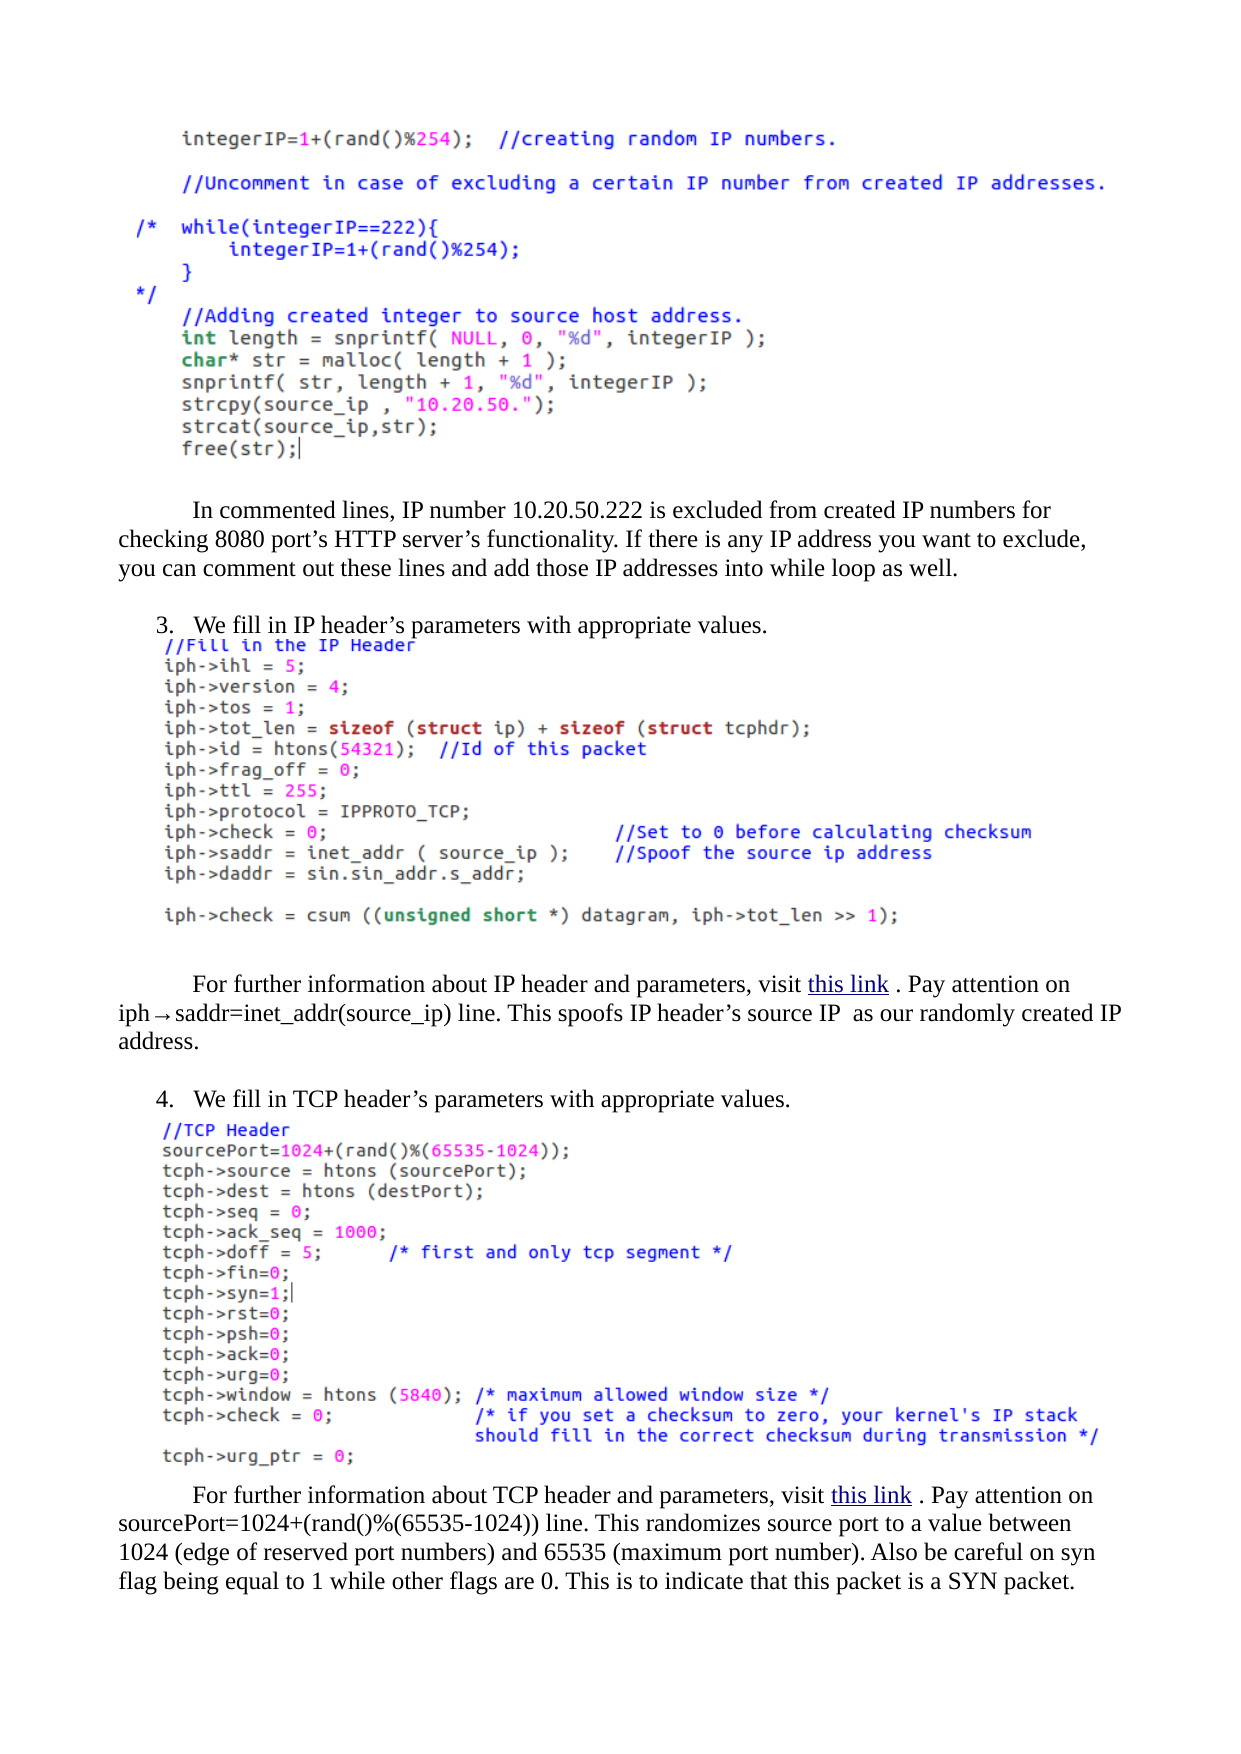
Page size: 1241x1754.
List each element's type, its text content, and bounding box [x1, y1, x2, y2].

text For further information about TCP header and parameters, visit this link . Pay attention on sourcePort=1024+(rand()%(65535-1024)) line. This randomizes source port to a value between 1024 (edge of reserved port numbers) and 65535 (maximum port number). Also be careful on syn flag being equal to 1 while other flags are 0. This is to indicate that this packet is a SYN packet. [118, 1113, 1122, 1595]
picture [136, 118, 1104, 467]
picture [136, 639, 1104, 941]
list We fill in TCP header’s parameters with appropriate values. [156, 1084, 1122, 1113]
text For further information about IP header and parameters, visit this link . Pay attention on iph→saddr=inet_addr(source_ip) line. This spoofs IP header’s source IP as our randomly created IP address. [118, 969, 1122, 1055]
list We fill in IP header’s parameters with appropriate values. [156, 610, 1122, 639]
text In commented lines, IP number 10.20.50.222 is excluded from created IP numbers for checking 8080 port’s HTTP server’s functionality. If there is any IP address you want to exclude, you can comment out these lines and add those IP addresses into while loop as well. [118, 495, 1122, 582]
picture [138, 1117, 1143, 1480]
